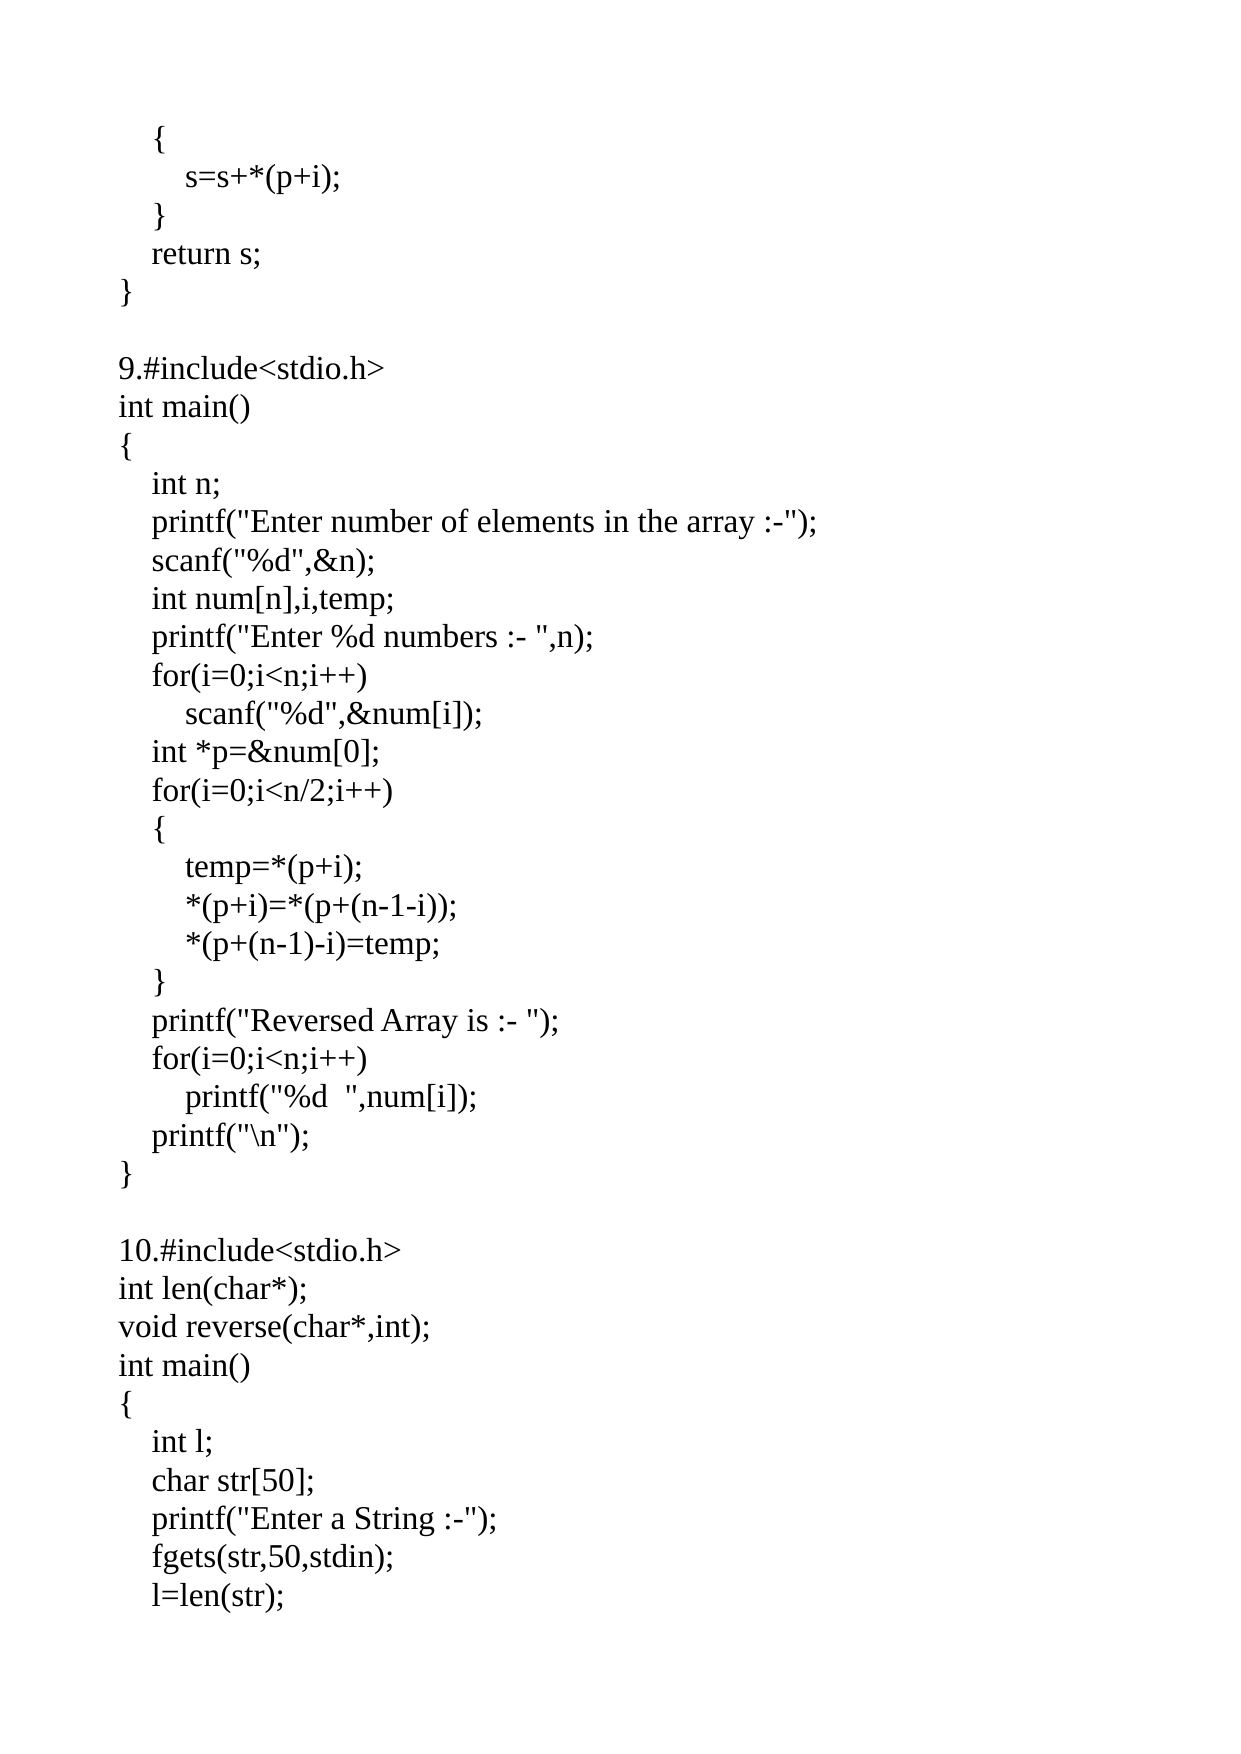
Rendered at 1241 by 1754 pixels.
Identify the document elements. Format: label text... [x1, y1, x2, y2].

text int main() [118, 386, 1122, 425]
text { [118, 808, 1122, 846]
text temp=*(p+i); [118, 846, 1122, 885]
text printf("Enter number of elements in the array :-"); [118, 501, 1122, 540]
text char str[50]; [118, 1460, 1122, 1498]
text } [118, 271, 1122, 310]
text scanf("%d",&num[i]); [118, 693, 1122, 731]
text printf("Enter %d numbers :- ",n); [118, 616, 1122, 655]
text *(p+i)=*(p+(n-1-i)); [118, 885, 1122, 923]
text l=len(str); [118, 1575, 1122, 1613]
text printf("Reversed Array is :- "); [118, 1000, 1122, 1038]
text for(i=0;i<n;i++) [118, 1038, 1122, 1076]
text for(i=0;i<n/2;i++) [118, 770, 1122, 808]
text { [118, 118, 1122, 156]
text void reverse(char*,int); [118, 1306, 1122, 1345]
text 10.#include<stdio.h> [118, 1230, 1122, 1268]
text { [118, 425, 1122, 463]
text printf("%d ",num[i]); [118, 1076, 1122, 1115]
text s=s+*(p+i); [118, 156, 1122, 195]
text { [118, 1383, 1122, 1421]
text int num[n],i,temp; [118, 578, 1122, 616]
text } [118, 1153, 1122, 1191]
text int n; [118, 463, 1122, 501]
text } [118, 195, 1122, 233]
text *(p+(n-1)-i)=temp; [118, 923, 1122, 961]
text fgets(str,50,stdin); [118, 1536, 1122, 1575]
text printf("\n"); [118, 1115, 1122, 1153]
text int l; [118, 1421, 1122, 1460]
text for(i=0;i<n;i++) [118, 655, 1122, 693]
text } [118, 961, 1122, 1000]
text int main() [118, 1345, 1122, 1383]
text int len(char*); [118, 1268, 1122, 1306]
text 9.#include<stdio.h> [118, 348, 1122, 386]
text int *p=&num[0]; [118, 731, 1122, 770]
text printf("Enter a String :-"); [118, 1498, 1122, 1536]
text return s; [118, 233, 1122, 271]
text scanf("%d",&n); [118, 540, 1122, 578]
